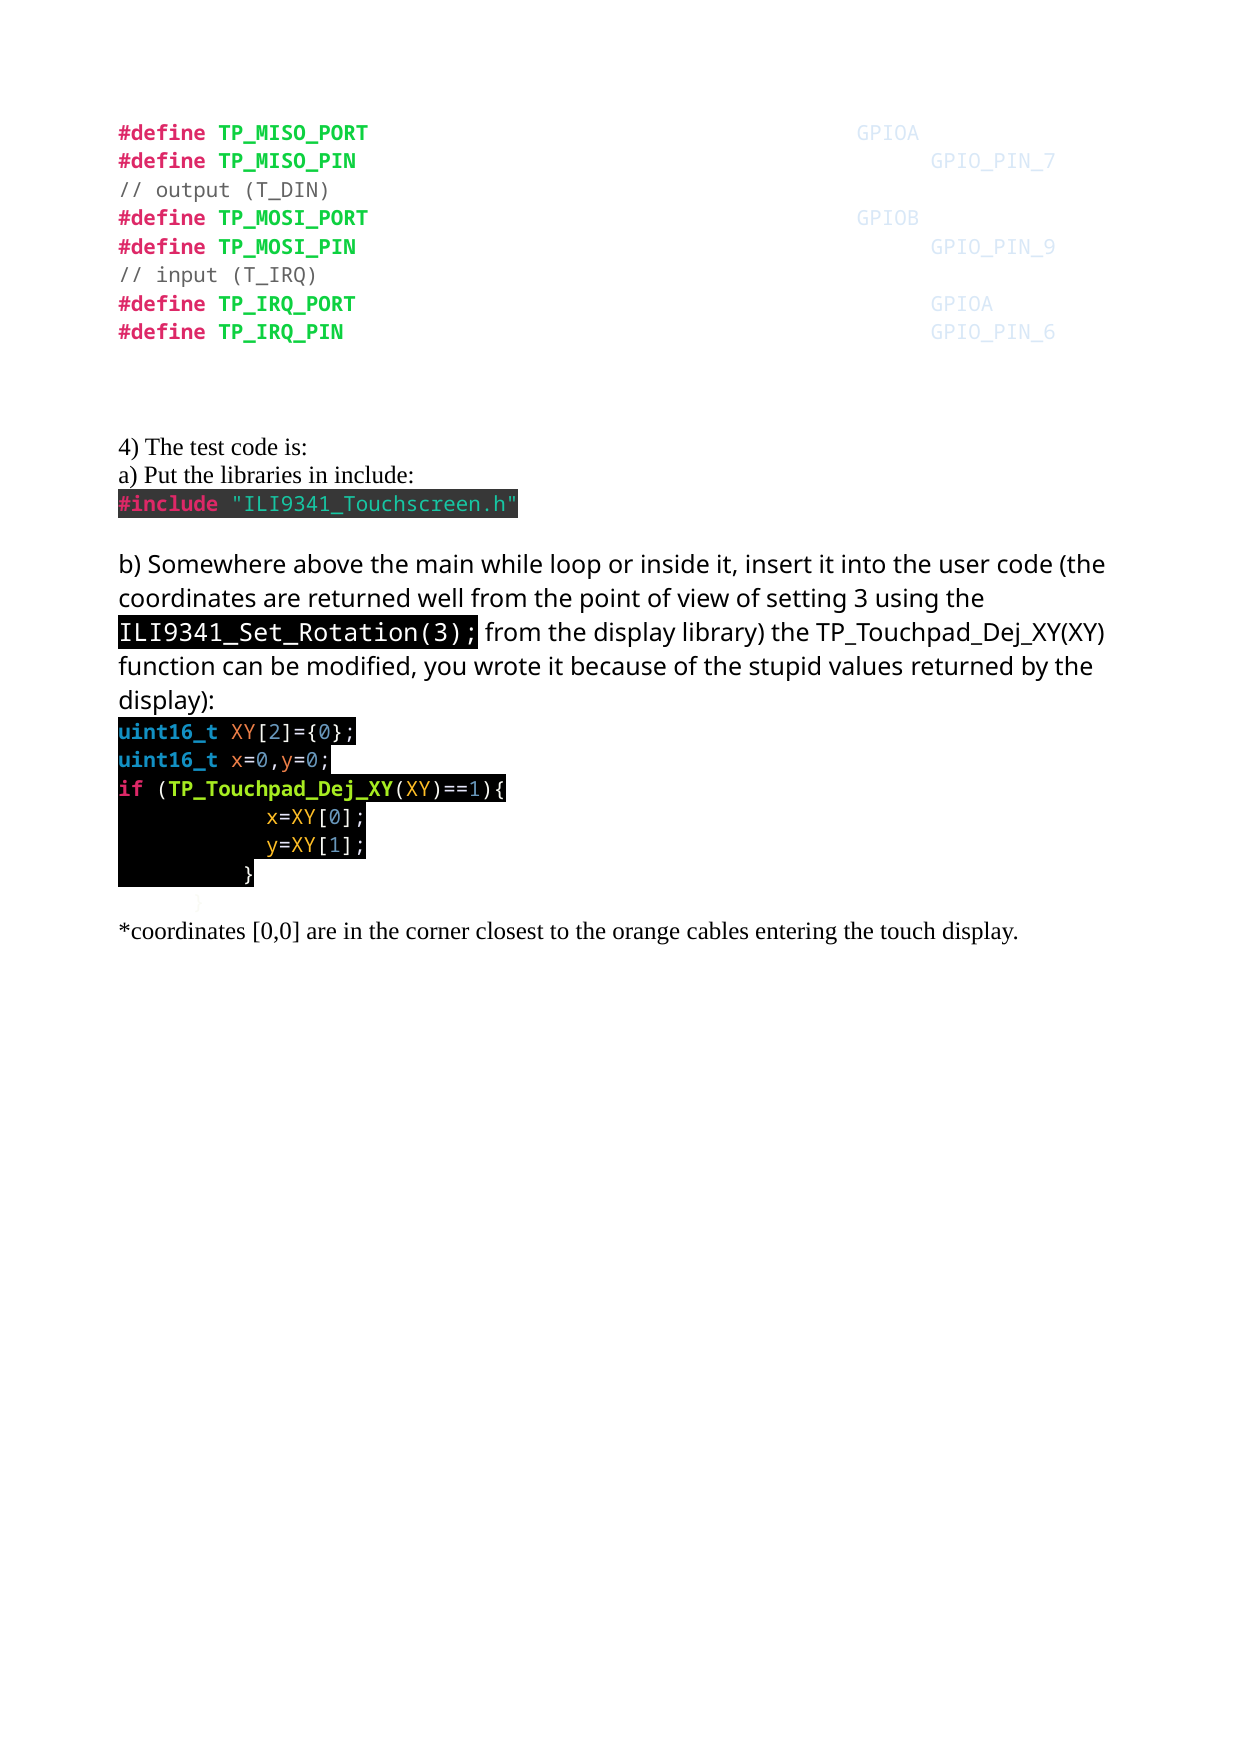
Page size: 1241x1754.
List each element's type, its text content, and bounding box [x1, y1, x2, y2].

text if (TP_Touchpad_Dej_XY(XY)==1){ [118, 774, 1122, 802]
text #define TP_IRQ_PORT GPIOA [118, 289, 1122, 317]
text // input (T_IRQ) [118, 260, 1122, 289]
text x=XY[0]; [118, 802, 1122, 831]
text uint16_t XY[2]={0}; [118, 717, 1122, 745]
text } [118, 887, 1122, 916]
text #define TP_MISO_PIN GPIO_PIN_7 [118, 147, 1122, 175]
text #define TP_MISO_PORT GPIOA [118, 118, 1122, 147]
text *coordinates [0,0] are in the corner closest to the orange cables entering the touch display. [118, 916, 1122, 945]
text #define TP_IRQ_PIN GPIO_PIN_6 [118, 317, 1122, 346]
text #define TP_MOSI_PORT GPIOB [118, 203, 1122, 232]
text } [118, 859, 1122, 887]
text #include "ILI9341_Touchscreen.h" [118, 489, 1122, 518]
text #define TP_MOSI_PIN GPIO_PIN_9 [118, 232, 1122, 260]
text uint16_t x=0,y=0; [118, 745, 1122, 774]
text b) Somewhere above the main while loop or inside it, insert it into the user code (the coordinates are returned well from the point of view of setting 3 using the ILI9341_Set_Rotation(3); from the display library) the TP_Touchpad_Dej_XY(XY) function can be modified, you wrote it because of the stupid values ​​returned by the display): [118, 547, 1122, 717]
text 4) The test code is: a) Put the libraries in include: [118, 432, 1122, 489]
text y=XY[1]; [118, 831, 1122, 859]
text // output (T_DIN) [118, 175, 1122, 203]
